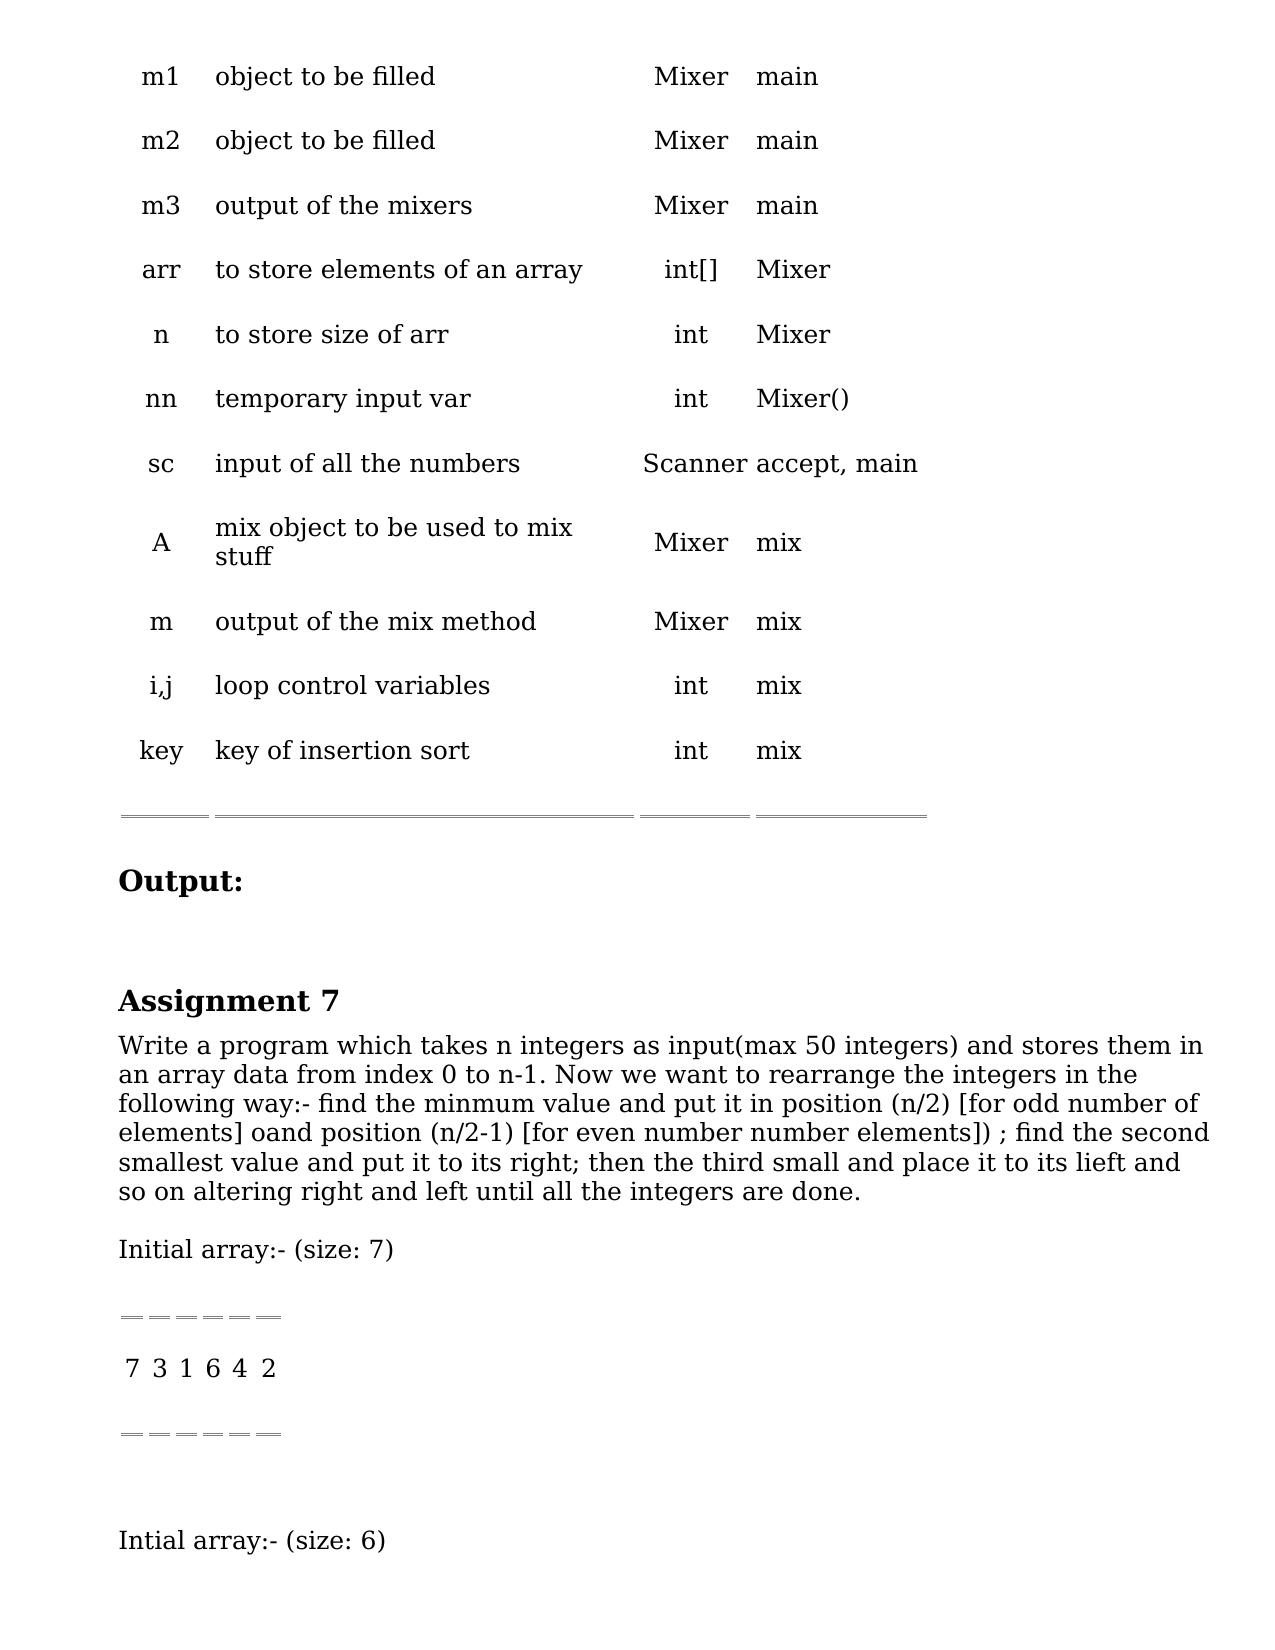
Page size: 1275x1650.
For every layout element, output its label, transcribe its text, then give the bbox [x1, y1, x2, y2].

table_cell int [637, 317, 753, 381]
table_cell object to be filled [212, 124, 637, 188]
table_header [253, 1299, 284, 1351]
table_cell [253, 1415, 284, 1468]
table_cell 3 [146, 1351, 173, 1415]
table_cell key [118, 733, 212, 797]
table_cell 2 [253, 1351, 284, 1415]
table_cell loop control variables [212, 669, 637, 733]
table_cell int [637, 733, 753, 797]
table_cell input of all the numbers [212, 446, 637, 510]
table_cell main [753, 188, 929, 252]
table_cell Mixer [637, 604, 753, 668]
table_cell [226, 1415, 253, 1468]
table_cell int [637, 669, 753, 733]
table_cell object to be filled [212, 59, 637, 123]
table_cell key of insertion sort [212, 733, 637, 797]
table_cell n [118, 317, 212, 381]
table_cell [637, 798, 753, 850]
table_cell Mixer [637, 188, 753, 252]
table_cell nn [118, 381, 212, 446]
table_cell 4 [226, 1351, 253, 1415]
table_cell output of the mix method [212, 604, 637, 668]
table_cell Mixer [637, 59, 753, 123]
table_cell mix [753, 510, 929, 604]
table_cell Mixer [637, 510, 753, 604]
table_cell sc [118, 446, 212, 510]
table_cell Mixer [637, 124, 753, 188]
table_cell [173, 1415, 200, 1468]
table_cell 7 [118, 1351, 146, 1415]
table_cell Mixer() [753, 381, 929, 446]
table_cell Mixer [753, 317, 929, 381]
table_cell mix [753, 604, 929, 668]
table_cell Mixer [753, 253, 929, 317]
table_cell int [637, 381, 753, 446]
table_header [118, 1299, 146, 1351]
table_cell main [753, 124, 929, 188]
table_cell int[] [637, 253, 753, 317]
table_cell temporary input var [212, 381, 637, 446]
table_cell to store size of arr [212, 317, 637, 381]
table_cell output of the mixers [212, 188, 637, 252]
table_cell m [118, 604, 212, 668]
text Write a program which takes n integers as input(max 50 integers) and stores them in an array data from index 0 to n-1. Now we want to rearrange the integers in the following way:- find the minmum value and put it in position (n/2) [for odd number of elements] oand position (n/2-1) [for even number number elements]) ; find the second smallest value and put it to its right; then the third small and place it to its lieft and so on altering right and left until all the integers are done. Initial array:- (size: 7) [118, 1031, 1216, 1264]
table_cell 1 [173, 1351, 200, 1415]
table_header [226, 1299, 253, 1351]
table_cell mix [753, 733, 929, 797]
subtitle Output: [118, 864, 1216, 898]
table_cell m1 [118, 59, 212, 123]
table_cell [753, 798, 929, 850]
table_header [173, 1299, 200, 1351]
table_cell [146, 1415, 173, 1468]
table_cell A [118, 510, 212, 604]
text Intial array:- (size: 6) [118, 1526, 1216, 1555]
table_cell Scanner [637, 446, 753, 510]
table_cell main [753, 59, 929, 123]
table_cell mix object to be used to mix stuff [212, 510, 637, 604]
table_cell i,j [118, 669, 212, 733]
table_cell m2 [118, 124, 212, 188]
table_cell to store elements of an array [212, 253, 637, 317]
table_cell mix [753, 669, 929, 733]
table_header [146, 1299, 173, 1351]
table_cell m3 [118, 188, 212, 252]
subtitle Assignment 7 [118, 984, 1216, 1018]
table_cell arr [118, 253, 212, 317]
table_cell [118, 798, 212, 850]
table_cell [118, 1415, 146, 1468]
table_header [200, 1299, 226, 1351]
table_cell 6 [200, 1351, 226, 1415]
table_cell [200, 1415, 226, 1468]
table_cell accept, main [753, 446, 929, 510]
table_cell [212, 798, 637, 850]
